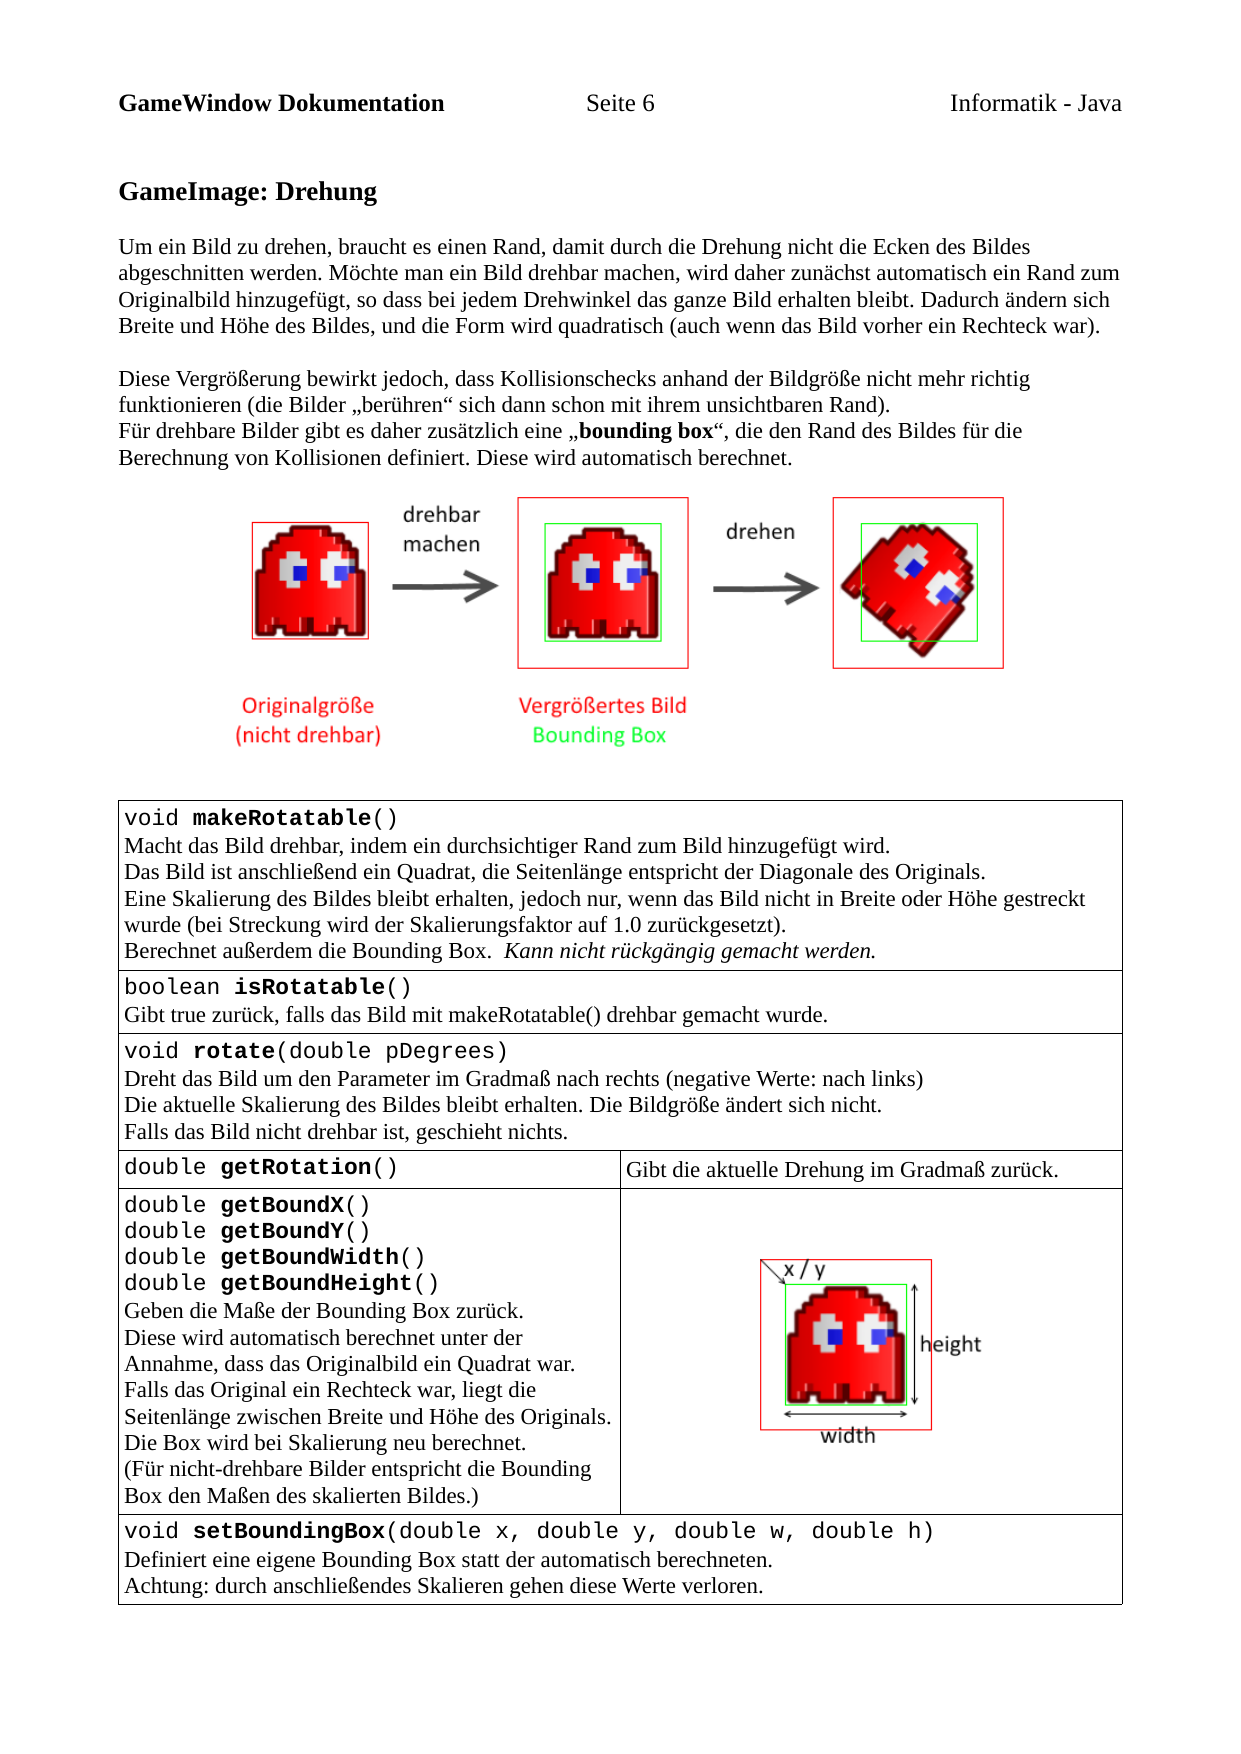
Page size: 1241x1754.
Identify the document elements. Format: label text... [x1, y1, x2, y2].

picture [759, 1258, 983, 1444]
table_header void makeRotatable() Macht das Bild drehbar, indem ein durchsichtiger Rand zum Bild hinzugefügt wird. Das Bild ist anschließend ein Quadrat, die Seitenlänge entspricht der Diagonale des Originals. Eine Skalierung des Bildes bleibt erhalten, jedoch nur, wenn das Bild nicht in Breite oder Höhe gestreckt wurde (bei Streckung wird der Skalierungsfaktor auf 1.0 zurückgesetzt). Berechnet außerdem die Bounding Box. Kann nicht rückgängig gemacht werden. [119, 801, 1122, 969]
text Um ein Bild zu drehen, braucht es einen Rand, damit durch die Drehung nicht die Ecken des Bildes abgeschnitten werden. Möchte man ein Bild drehbar machen, wird daher zunächst automatisch ein Rand zum Originalbild hinzugefügt, so dass bei jedem Drehwinkel das ganze Bild erhalten bleibt. Dadurch ändern sich Breite und Höhe des Bildes, und die Form wird quadratisch (auch wenn das Bild vorher ein Rechteck war). [118, 233, 1122, 365]
table_cell double getRotation() [119, 1151, 620, 1188]
table_cell [621, 1189, 1122, 1514]
table_cell void setBoundingBox(double x, double y, double w, double h) Definiert eine eigene Bounding Box statt der automatisch berechneten. Achtung: durch anschließendes Skalieren gehen diese Werte verloren. [119, 1515, 1122, 1604]
text GameImage: Drehung [118, 176, 1122, 207]
text Diese Vergrößerung bewirkt jedoch, dass Kollisionschecks anhand der Bildgröße nicht mehr richtig funktionieren (die Bilder „berühren“ sich dann schon mit ihrem unsichtbaren Rand). Für drehbare Bilder gibt es daher zusätzlich eine „bounding box“, die den Rand des Bildes für die Berechnung von Kollisionen definiert. Diese wird automatisch berechnet. [118, 365, 1122, 470]
table_cell Gibt die aktuelle Drehung im Gradmaß zurück. [621, 1151, 1122, 1188]
table_cell boolean isRotatable() Gibt true zurück, falls das Bild mit makeRotatable() drehbar gemacht wurde. [119, 971, 1122, 1033]
table_cell double getBoundX() double getBoundY() double getBoundWidth() double getBoundHeight() Geben die Maße der Bounding Box zurück. Diese wird automatisch berechnet unter der Annahme, dass das Originalbild ein Quadrat war. Falls das Original ein Rechteck war, liegt die Seitenlänge zwischen Breite und Höhe des Originals. Die Box wird bei Skalierung neu berechnet. (Für nicht-drehbare Bilder entspricht die Bounding Box den Maßen des skalierten Bildes.) [119, 1189, 620, 1514]
table_cell void rotate(double pDegrees) Dreht das Bild um den Parameter im Gradmaß nach rechts (negative Werte: nach links) Die aktuelle Skalierung des Bildes bleibt erhalten. Die Bildgröße ändert sich nicht. Falls das Bild nicht drehbar ist, geschieht nichts. [119, 1034, 1122, 1150]
picture [235, 496, 1005, 748]
